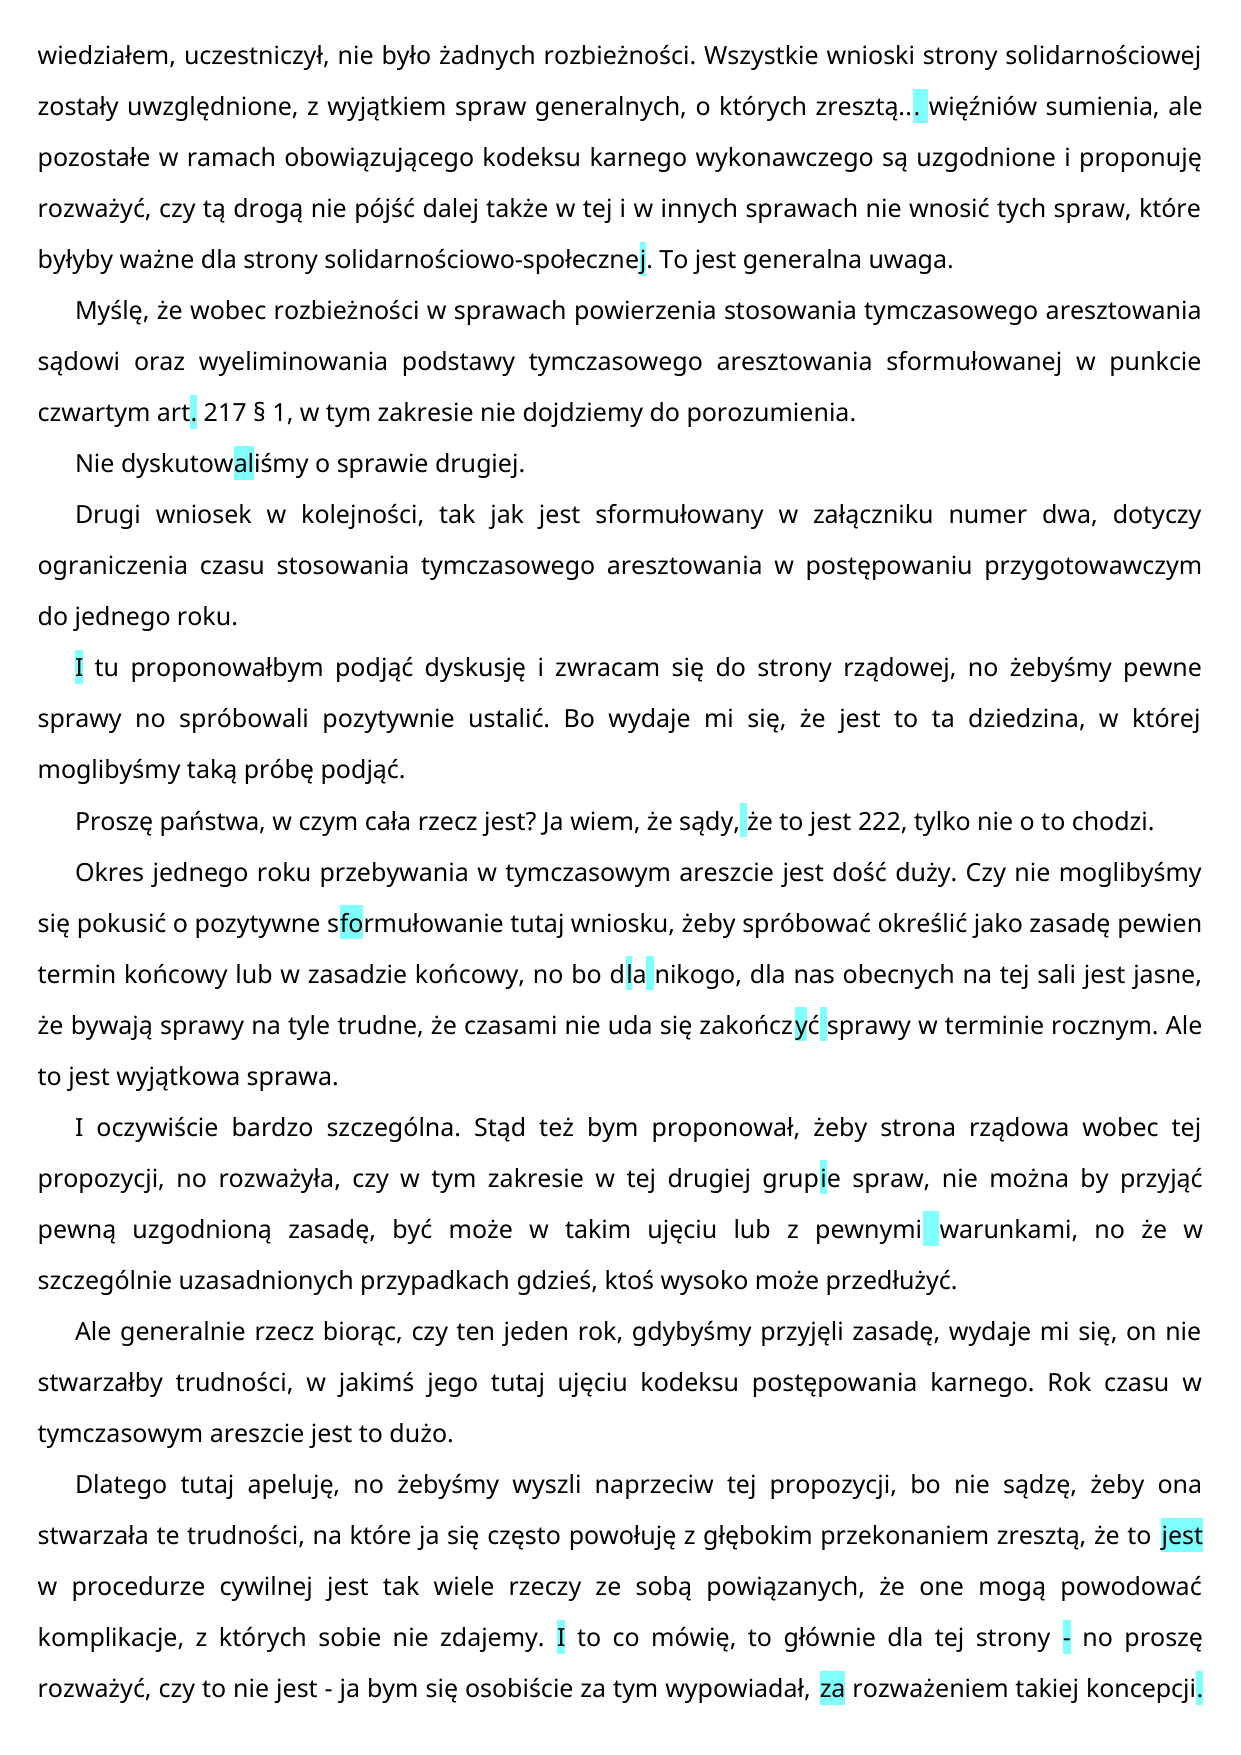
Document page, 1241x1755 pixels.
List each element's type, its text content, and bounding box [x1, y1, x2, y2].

text wiedziałem, uczestniczył, nie było żadnych rozbieżności. Wszystkie wnioski strony solidarnościowej zostały uwzględnione, z wyjątkiem spraw generalnych, o których zresztą... więźniów sumienia, ale pozostałe w ramach obowiązującego kodeksu karnego wykonawczego są uzgodnione i proponuję rozważyć, czy tą drogą nie pójść dalej także w tej i w innych sprawach nie wnosić tych spraw, które byłyby ważne dla strony solidarnościowo-społecznej. To jest generalna uwaga. [37, 37, 1203, 276]
text Drugi wniosek w kolejności, tak jak jest sformułowany w załączniku numer dwa, dotyczy ograniczenia czasu stosowania tymczasowego aresztowania w postępowaniu przygotowawczym do jednego roku. [37, 497, 1203, 633]
text Ale generalnie rzecz biorąc, czy ten jeden rok, gdybyśmy przyjęli zasadę, wydaje mi się, on nie stwarzałby trudności, w jakimś jego tutaj ujęciu kodeksu postępowania karnego. Rok czasu w tymczasowym areszcie jest to dużo. [37, 1313, 1203, 1450]
text I oczywiście bardzo szczególna. Stąd też bym proponował, żeby strona rządowa wobec tej propozycji, no rozważyła, czy w tym zakresie w tej drugiej grupie spraw, nie można by przyjąć pewną uzgodnioną zasadę, być może w takim ujęciu lub z pewnymi warunkami, no że w szczególnie uzasadnionych przypadkach gdzieś, ktoś wysoko może przedłużyć. [37, 1109, 1203, 1297]
text Okres jednego roku przebywania w tymczasowym areszcie jest dość duży. Czy nie moglibyśmy się pokusić o pozytywne sformułowanie tutaj wniosku, żeby spróbować określić jako zasadę pewien termin końcowy lub w zasadzie końcowy, no bo dla nikogo, dla nas obecnych na tej sali jest jasne, że bywają sprawy na tyle trudne, że czasami nie uda się zakończyć sprawy w terminie rocznym. Ale to jest wyjątkowa sprawa. [37, 854, 1203, 1092]
text Myślę, że wobec rozbieżności w sprawach powierzenia stosowania tymczasowego aresztowania sądowi oraz wyeliminowania podstawy tymczasowego aresztowania sformułowanej w punkcie czwartym art. 217 § 1, w tym zakresie nie dojdziemy do porozumienia. [37, 293, 1203, 429]
text Nie dyskutowaliśmy o sprawie drugiej. [37, 446, 1203, 480]
text Dlatego tutaj apeluję, no żebyśmy wyszli naprzeciw tej propozycji, bo nie sądzę, żeby ona stwarzała te trudności, na które ja się często powołuję z głębokim przekonaniem zresztą, że to jest w procedurze cywilnej jest tak wiele rzeczy ze sobą powiązanych, że one mogą powodować komplikacje, z których sobie nie zdajemy. I to co mówię, to głównie dla tej strony - no proszę rozważyć, czy to nie jest - ja bym się osobiście za tym wypowiadał, za rozważeniem takiej koncepcji. [37, 1467, 1203, 1705]
text I tu proponowałbym podjąć dyskusję i zwracam się do strony rządowej, no żebyśmy pewne sprawy no spróbowali pozytywnie ustalić. Bo wydaje mi się, że jest to ta dziedzina, w której moglibyśmy taką próbę podjąć. [37, 650, 1203, 786]
text Proszę państwa, w czym cała rzecz jest? Ja wiem, że sądy, że to jest 222, tylko nie o to chodzi. [37, 803, 1203, 837]
